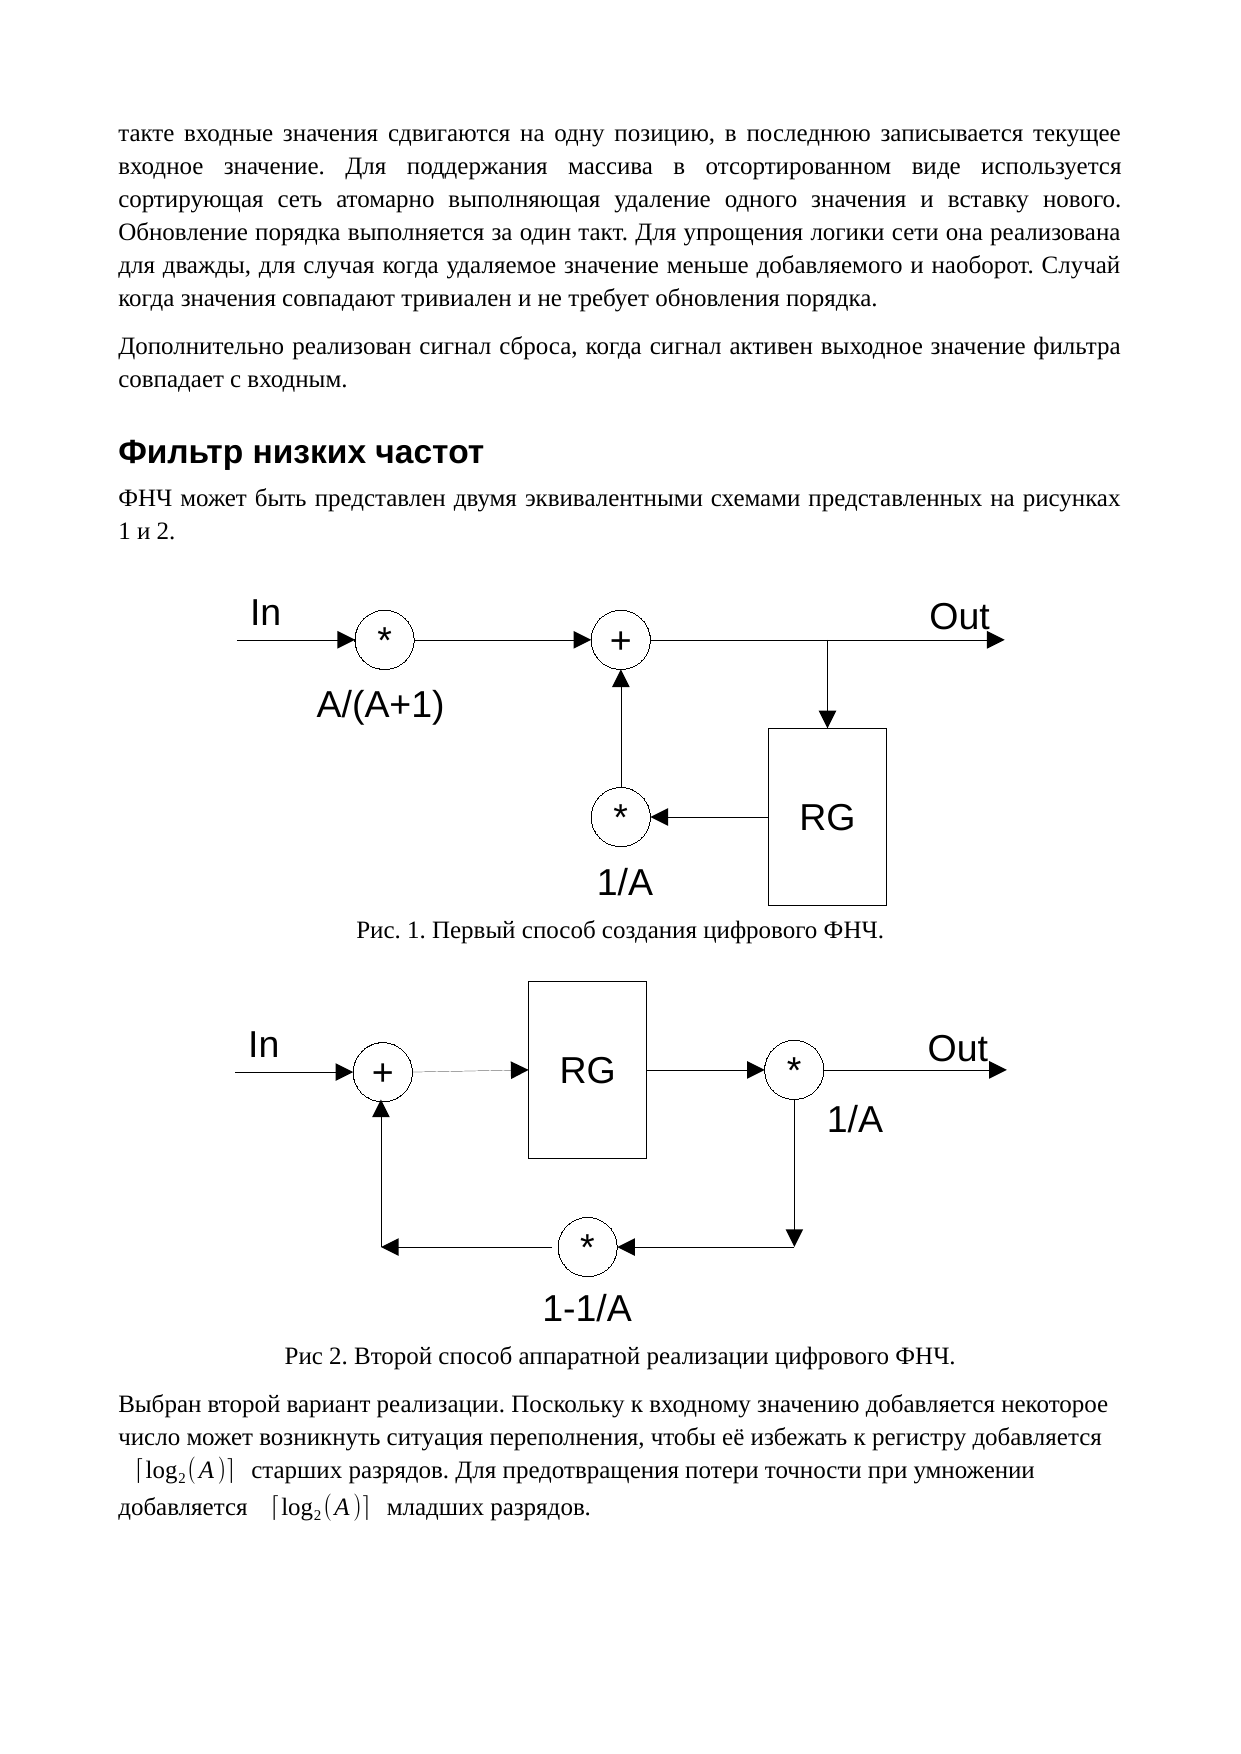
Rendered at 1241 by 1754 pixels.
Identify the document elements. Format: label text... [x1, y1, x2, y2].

text Рис 2. Второй способ аппаратной реализации цифрового ФНЧ. [118, 962, 1122, 1370]
subtitle Фильтр низких частот [118, 432, 1122, 471]
text Дополнительно реализован сигнал сброса, когда сигнал активен выходное значение фильтра совпадает с входным. [118, 331, 1122, 393]
text Выбран второй вариант реализации. Поскольку к входному значению добавляется некоторое число может возникнуть ситуация переполнения, чтобы её избежать к регистру добавляется старших разрядов. Для предотвращения потери точности при умножении добавляется младших разрядов. [118, 1389, 1122, 1524]
text Рис. 1. Первый способ создания цифрового ФНЧ. [118, 564, 1122, 943]
text ФНЧ может быть представлен двумя эквивалентными схемами представленных на рисунках 1 и 2. [118, 483, 1122, 545]
text такте входные значения сдвигаются на одну позицию, в последнюю записывается текущее входное значение. Для поддержания массива в отсортированном виде используется сортирующая сеть атомарно выполняющая удаление одного значения и вставку нового. Обновление порядка выполняется за один такт. Для упрощения логики сети она реализована для дважды, для случая когда удаляемое значение меньше добавляемого и наоборот. Случай когда значения совпадают тривиален и не требует обновления порядка. [118, 118, 1122, 312]
